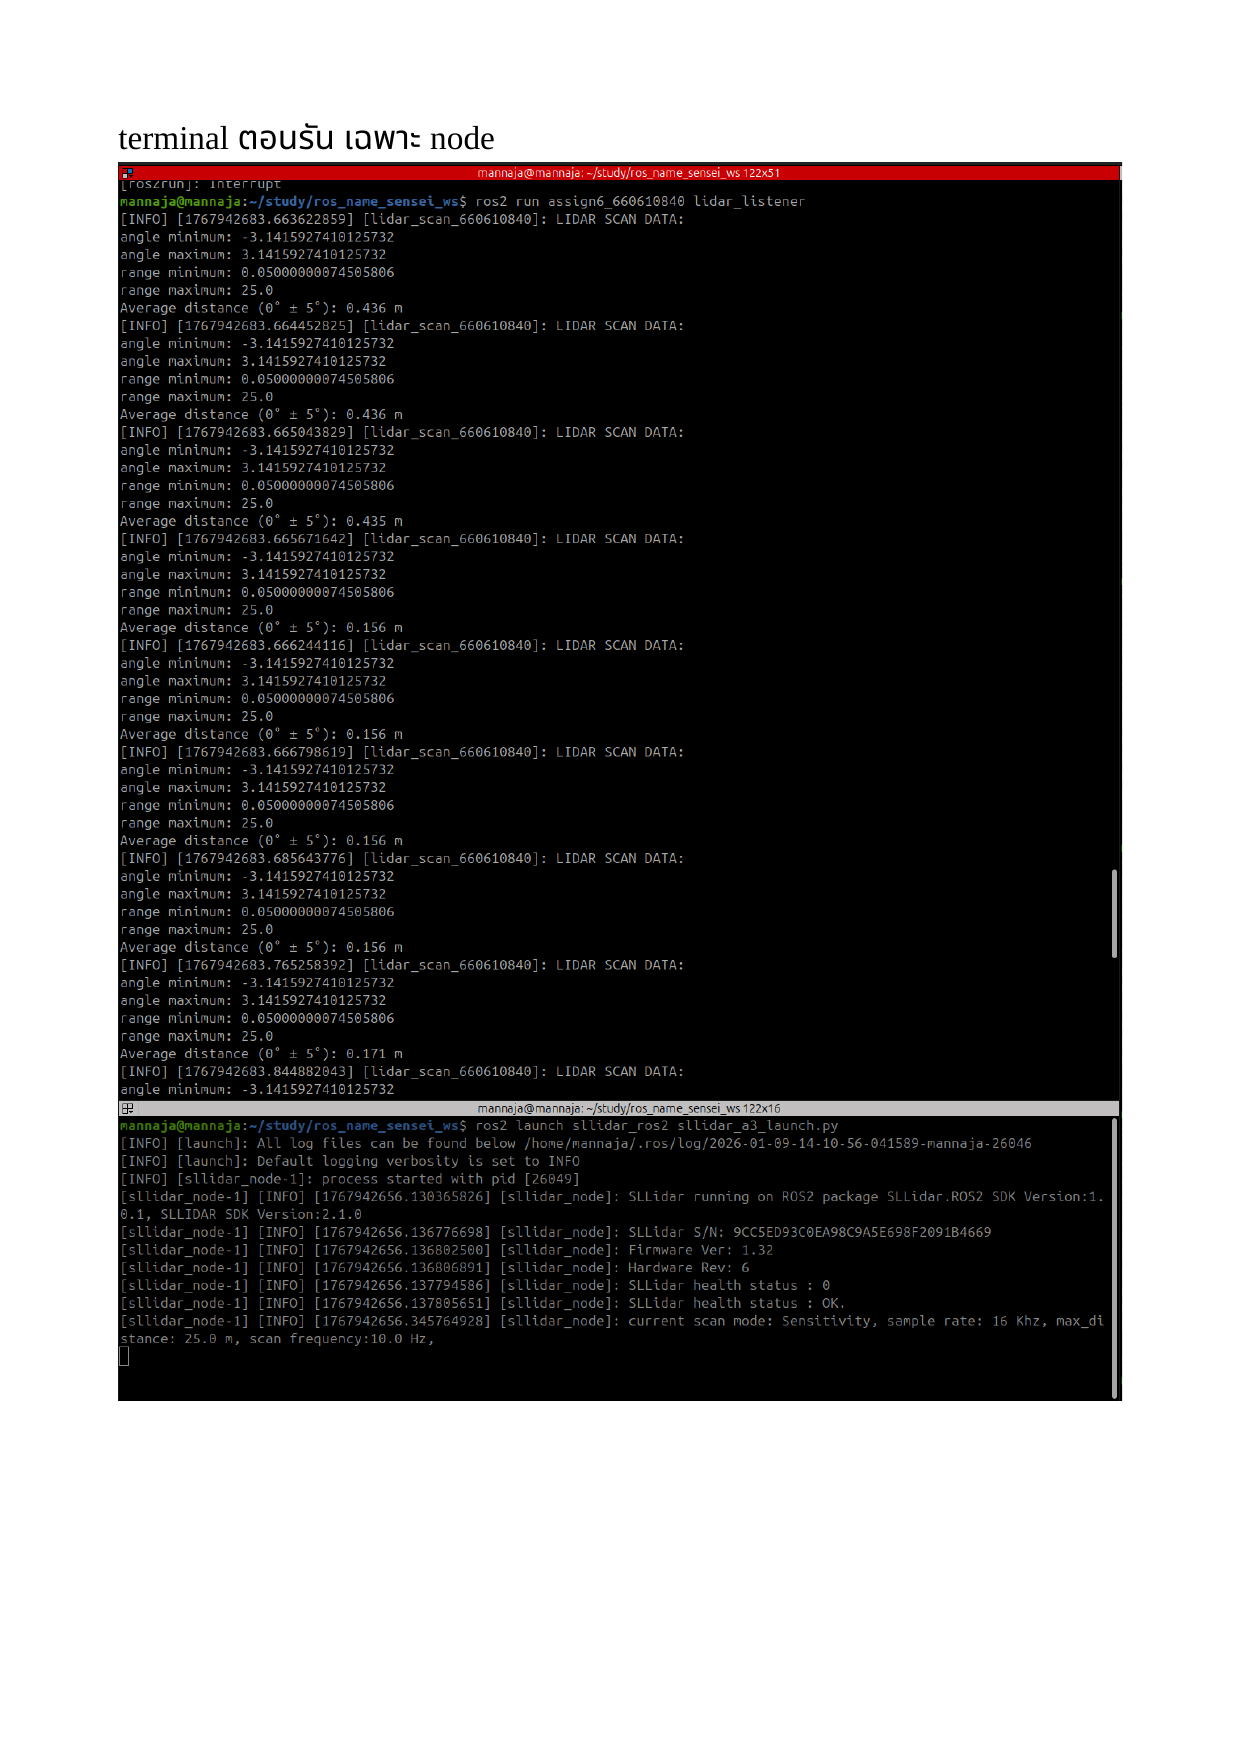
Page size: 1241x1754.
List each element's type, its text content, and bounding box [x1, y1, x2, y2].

picture [118, 162, 1123, 1401]
text terminal ตอนรัน เฉพาะ node [118, 118, 1122, 162]
